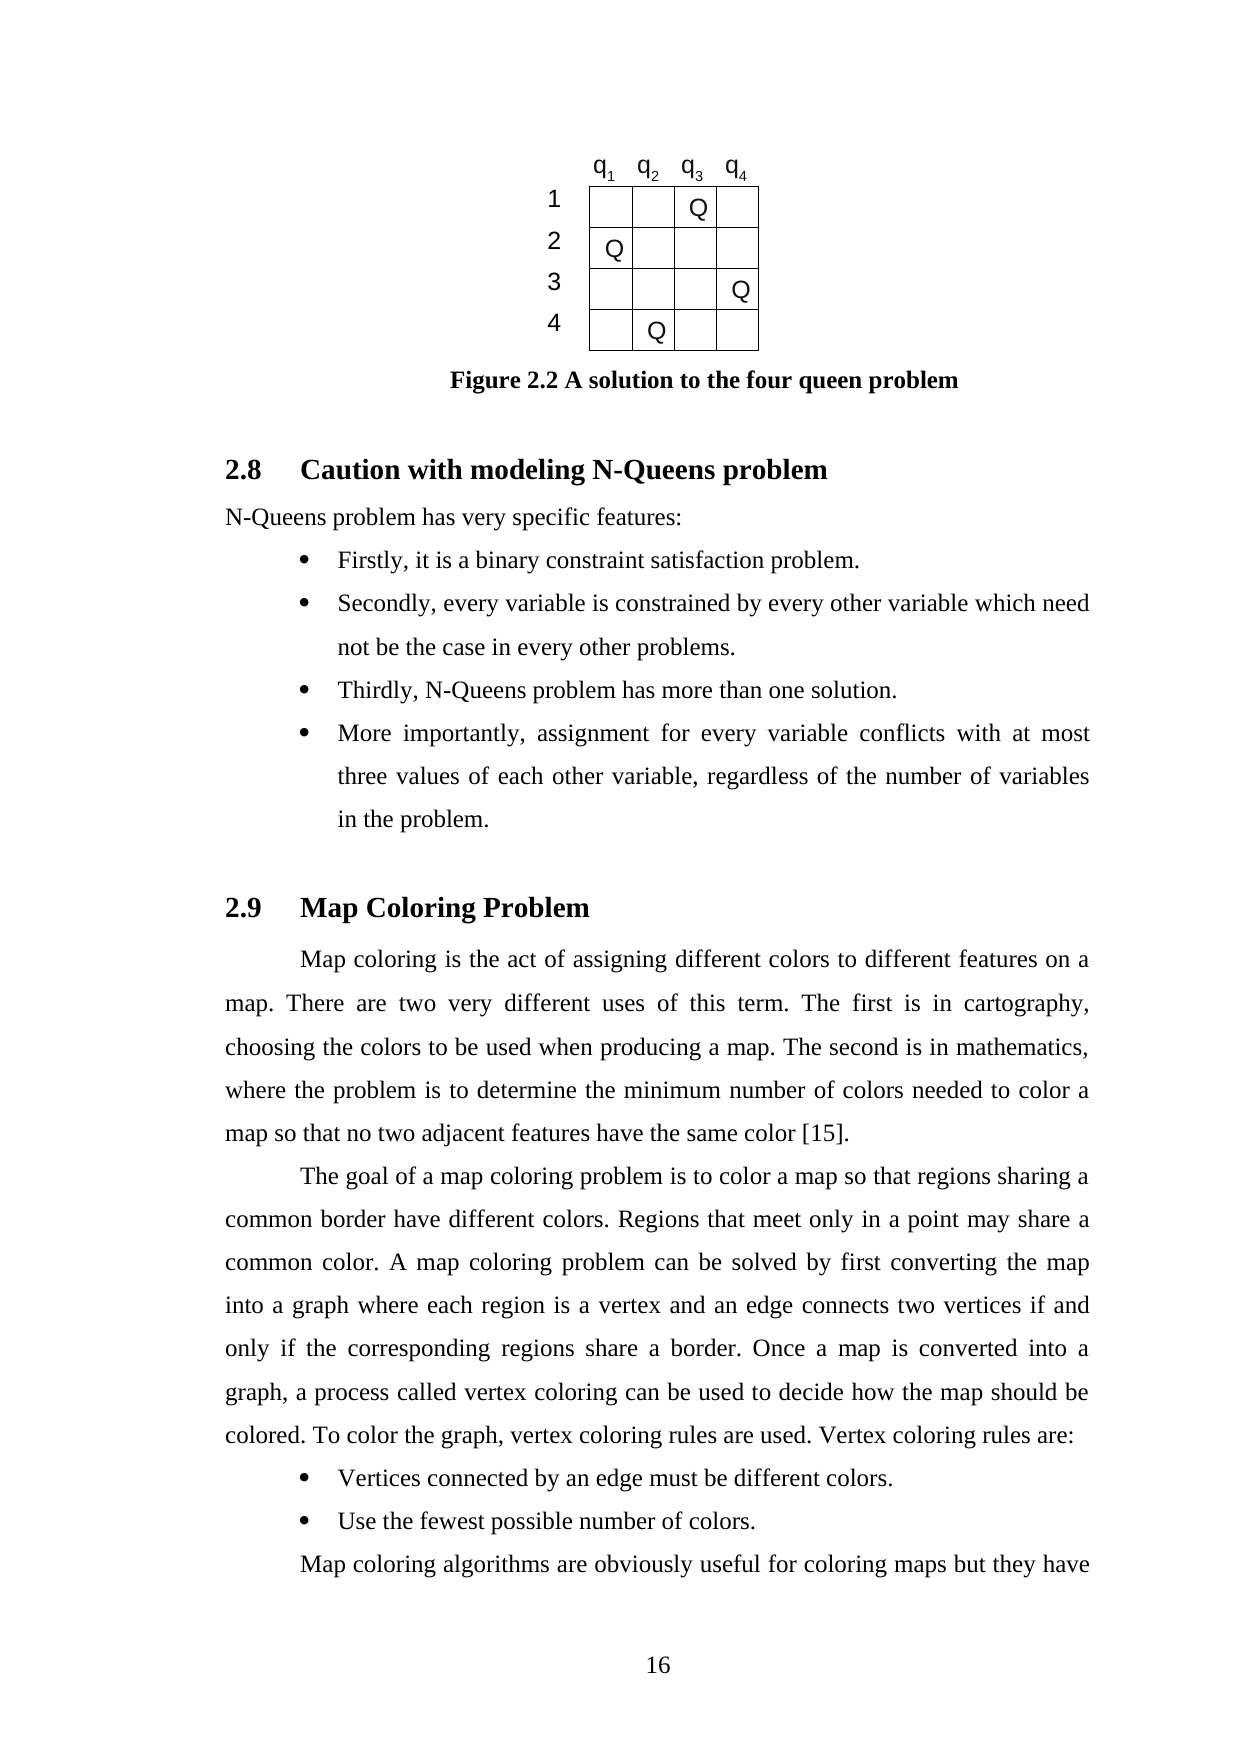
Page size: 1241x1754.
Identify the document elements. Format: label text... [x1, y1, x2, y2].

list Thirdly, N-Queens problem has more than one solution. [300, 675, 1091, 703]
text 2.9 Map Coloring Problem [225, 890, 1091, 924]
list Use the fewest possible number of colors. [300, 1506, 1091, 1535]
text The goal of a map coloring problem is to color a map so that regions sharing a common border have different colors. Regions that meet only in a point may share a common color. A map coloring problem can be solved by first converting the map into a graph where each region is a vertex and an edge connects two vertices if and only if the corresponding regions share a border. Once a map is converted into a graph, a process called vertex coloring can be used to decide how the map should be colored. To color the graph, vertex coloring rules are used. Vertex coloring rules are: [225, 1161, 1091, 1448]
text Map coloring is the act of assigning different colors to different features on a map. There are two very different uses of this term. The first is in cartography, choosing the colors to be used when producing a map. The second is in mathematics, where the problem is to determine the minimum number of colors needed to color a map so that no two adjacent features have the same color [15]. [225, 941, 1091, 1147]
list More importantly, assignment for every variable conflicts with at most three values of each other variable, regardless of the number of variables in the problem. [300, 718, 1091, 833]
list Vertices connected by an edge must be different colors. [300, 1463, 1091, 1492]
list Firstly, it is a binary constraint satisfaction problem. [300, 545, 1091, 574]
text Map coloring algorithms are obviously useful for coloring maps but they have [225, 1549, 1091, 1578]
text N-Queens problem has very specific features: [225, 502, 1091, 531]
text 2.8 Caution with modeling N-Queens problem [225, 452, 1091, 485]
text Figure 2.2 A solution to the four queen problem [225, 366, 1091, 394]
list Secondly, every variable is constrained by every other variable which need not be the case in every other problems. [300, 588, 1091, 660]
